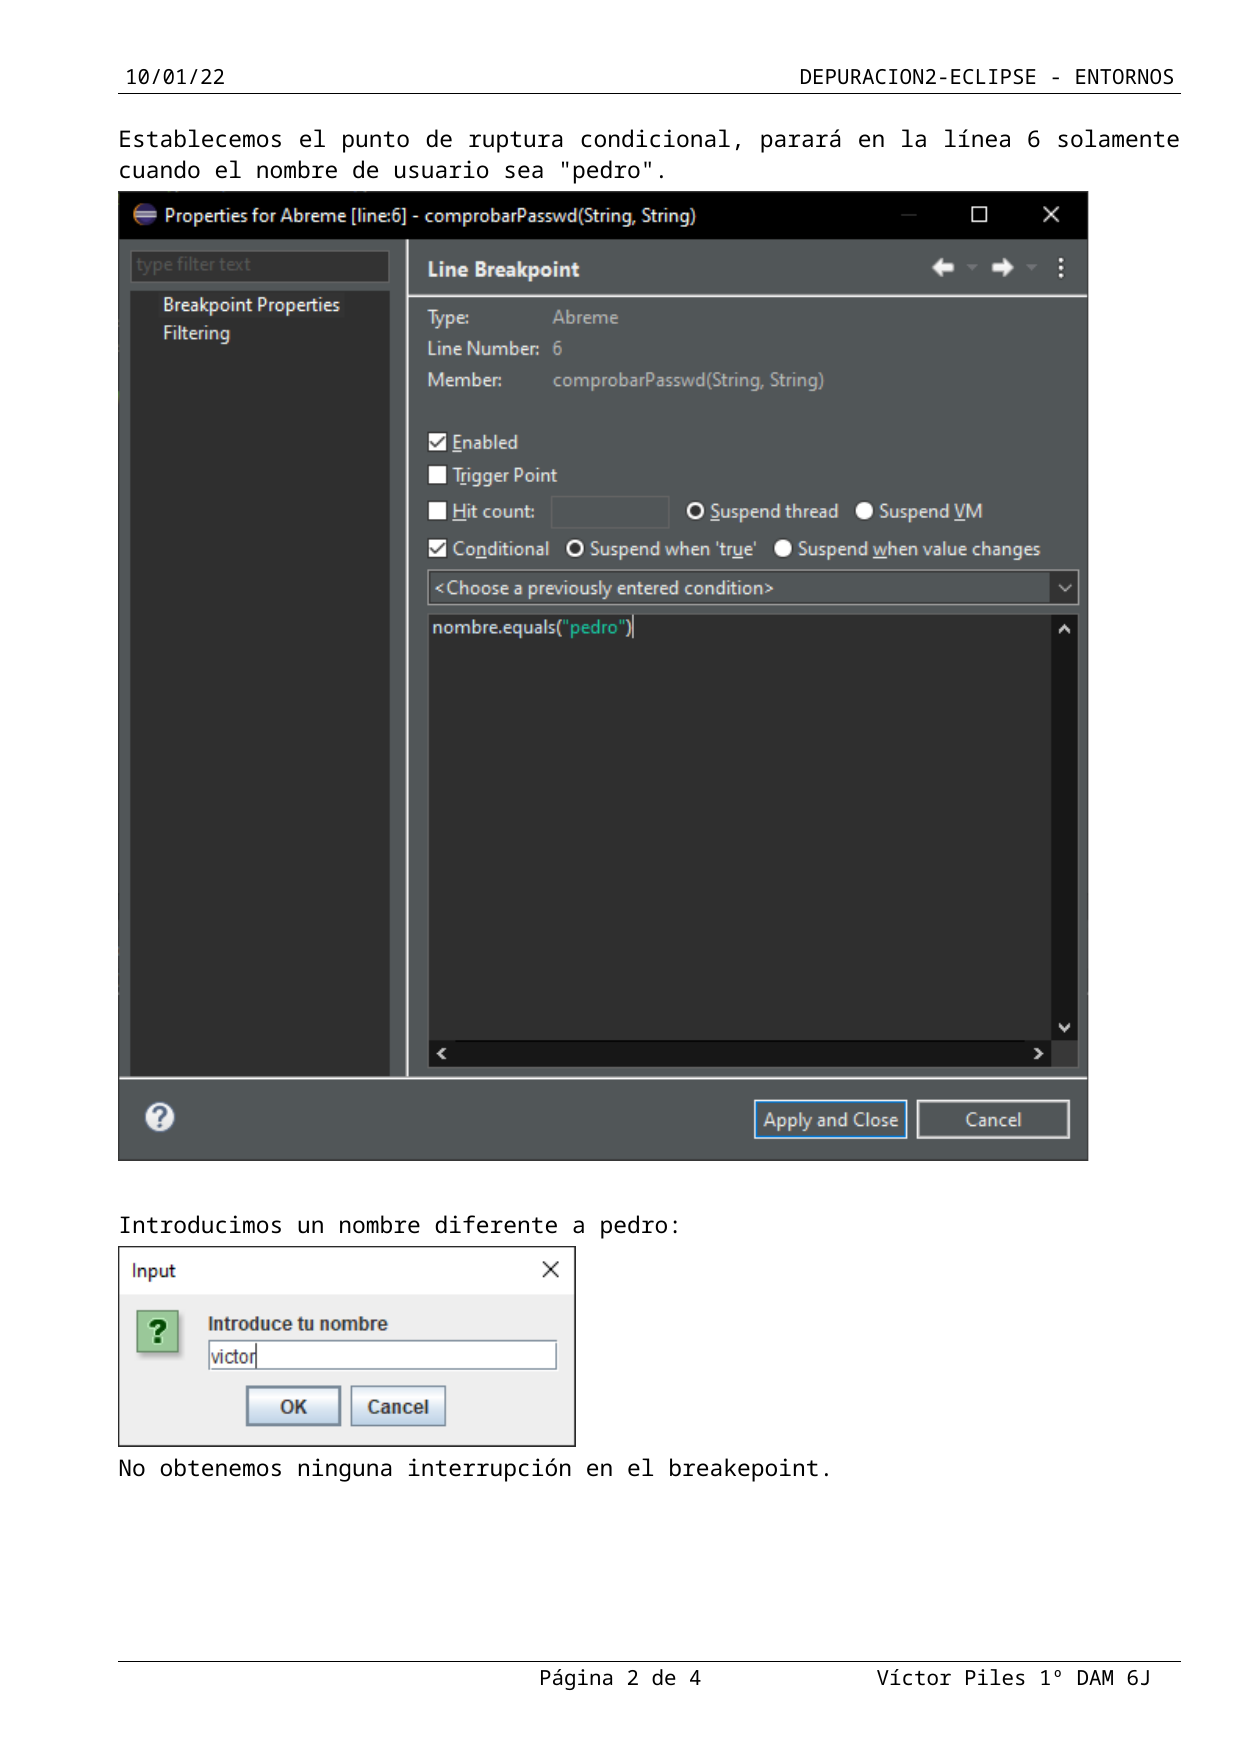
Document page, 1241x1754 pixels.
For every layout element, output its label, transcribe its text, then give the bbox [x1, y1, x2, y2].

text No obtenemos ninguna interrupción en el breakepoint. [118, 1452, 1181, 1483]
picture [118, 191, 1089, 1161]
text Establecemos el punto de ruptura condicional, parará en la línea 6 solamente cuando el nombre de usuario sea "pedro". [118, 123, 1181, 185]
picture [118, 1246, 576, 1447]
text Introducimos un nombre diferente a pedro: [118, 1209, 1181, 1240]
